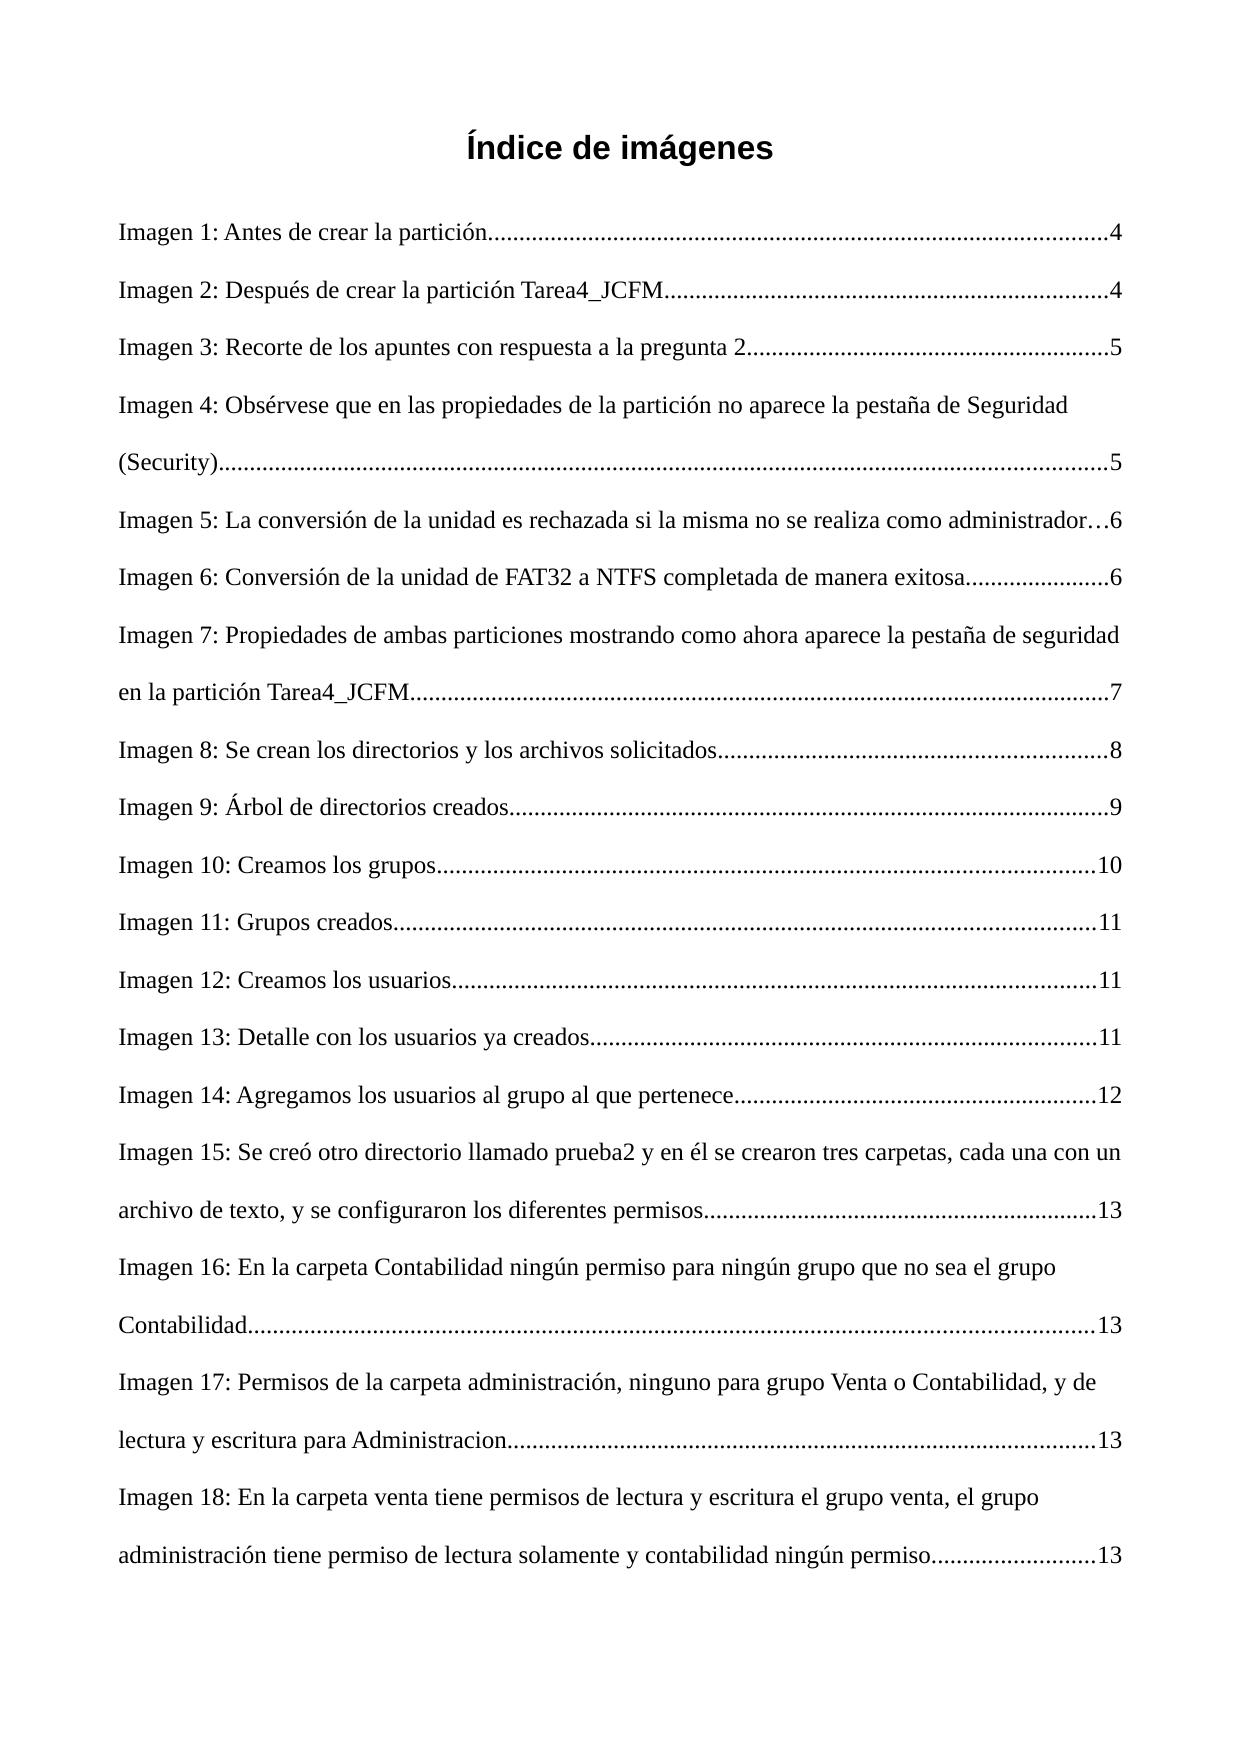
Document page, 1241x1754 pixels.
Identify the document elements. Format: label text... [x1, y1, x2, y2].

text Imagen 13: Detalle con los usuarios ya creados 11 [118, 1022, 1122, 1051]
text Imagen 5: La conversión de la unidad es rechazada si la misma no se realiza como administrador 6 [118, 505, 1122, 534]
text Imagen 6: Conversión de la unidad de FAT32 a NTFS completada de manera exitosa. 6 [118, 562, 1122, 591]
text Imagen 9: Árbol de directorios creados 9 [118, 792, 1122, 821]
text Imagen 8: Se crean los directorios y los archivos solicitados 8 [118, 735, 1122, 764]
text Imagen 1: Antes de crear la partición. 4 [118, 217, 1122, 246]
text Imagen 11: Grupos creados 11 [118, 907, 1122, 936]
text Imagen 3: Recorte de los apuntes con respuesta a la pregunta 2. 5 [118, 332, 1122, 361]
text Imagen 4: Obsérvese que en las propiedades de la partición no aparece la pestaña de Seguridad (Security). 5 [118, 390, 1122, 476]
text Imagen 10: Creamos los grupos 10 [118, 850, 1122, 879]
subtitle Índice de imágenes [118, 128, 1122, 167]
text Imagen 16: En la carpeta Contabilidad ningún permiso para ningún grupo que no sea el grupo Contabilidad. 13 [118, 1252, 1122, 1339]
text Imagen 14: Agregamos los usuarios al grupo al que pertenece 12 [118, 1080, 1122, 1109]
text Imagen 12: Creamos los usuarios 11 [118, 965, 1122, 994]
text Imagen 15: Se creó otro directorio llamado prueba2 y en él se crearon tres carpetas, cada una con un archivo de texto, y se configuraron los diferentes permisos. 13 [118, 1137, 1122, 1224]
text Imagen 17: Permisos de la carpeta administración, ninguno para grupo Venta o Contabilidad, y de lectura y escritura para Administracion 13 [118, 1367, 1122, 1454]
text Imagen 18: En la carpeta venta tiene permisos de lectura y escritura el grupo venta, el grupo administración tiene permiso de lectura solamente y contabilidad ningún permiso. 13 [118, 1482, 1122, 1569]
text Imagen 7: Propiedades de ambas particiones mostrando como ahora aparece la pestaña de seguridad en la partición Tarea4_JCFM 7 [118, 620, 1122, 706]
text Imagen 2: Después de crear la partición Tarea4_JCFM 4 [118, 275, 1122, 304]
